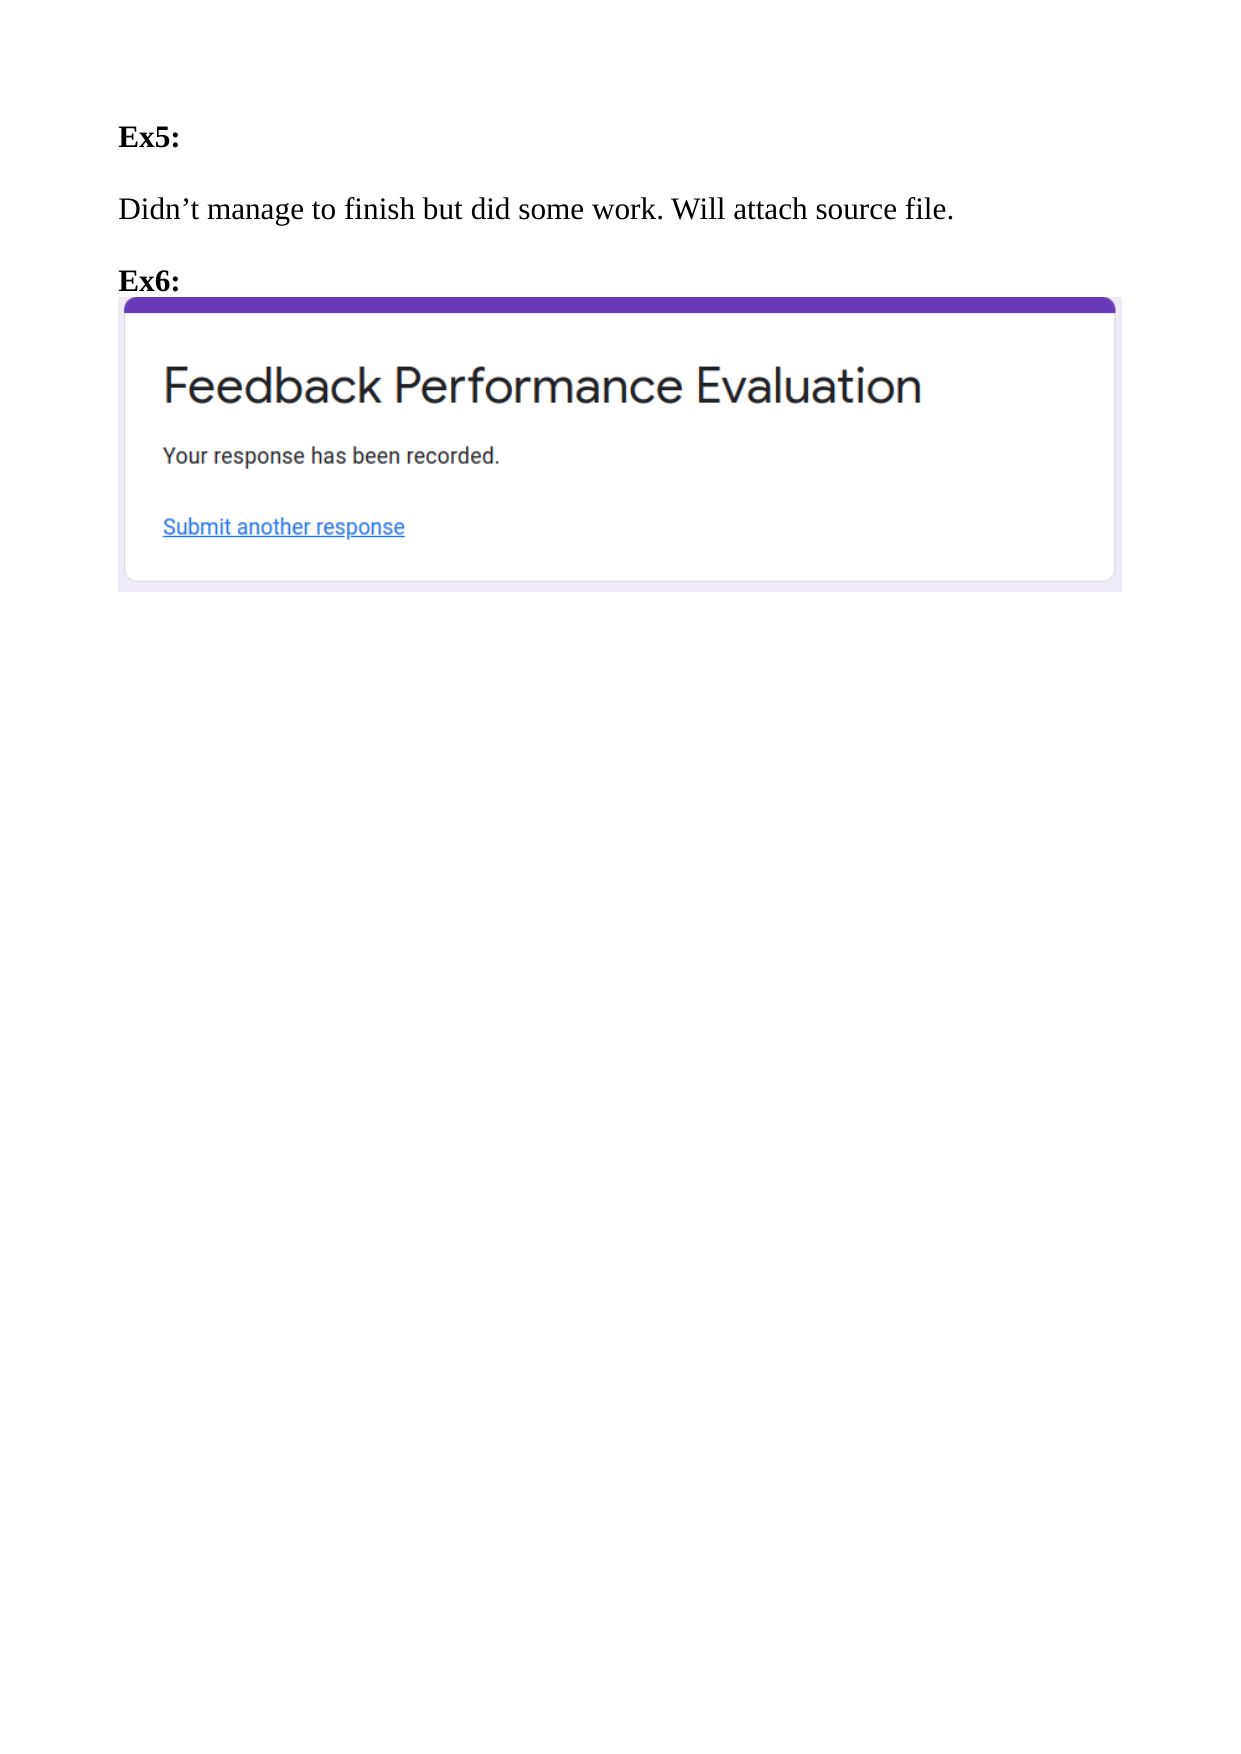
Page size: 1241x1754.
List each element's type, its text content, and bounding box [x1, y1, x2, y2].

text Ex6: [118, 262, 1122, 297]
picture [118, 297, 1123, 592]
text Didn’t manage to finish but did some work. Will attach source file. [118, 190, 1122, 226]
text Ex5: [118, 118, 1122, 154]
